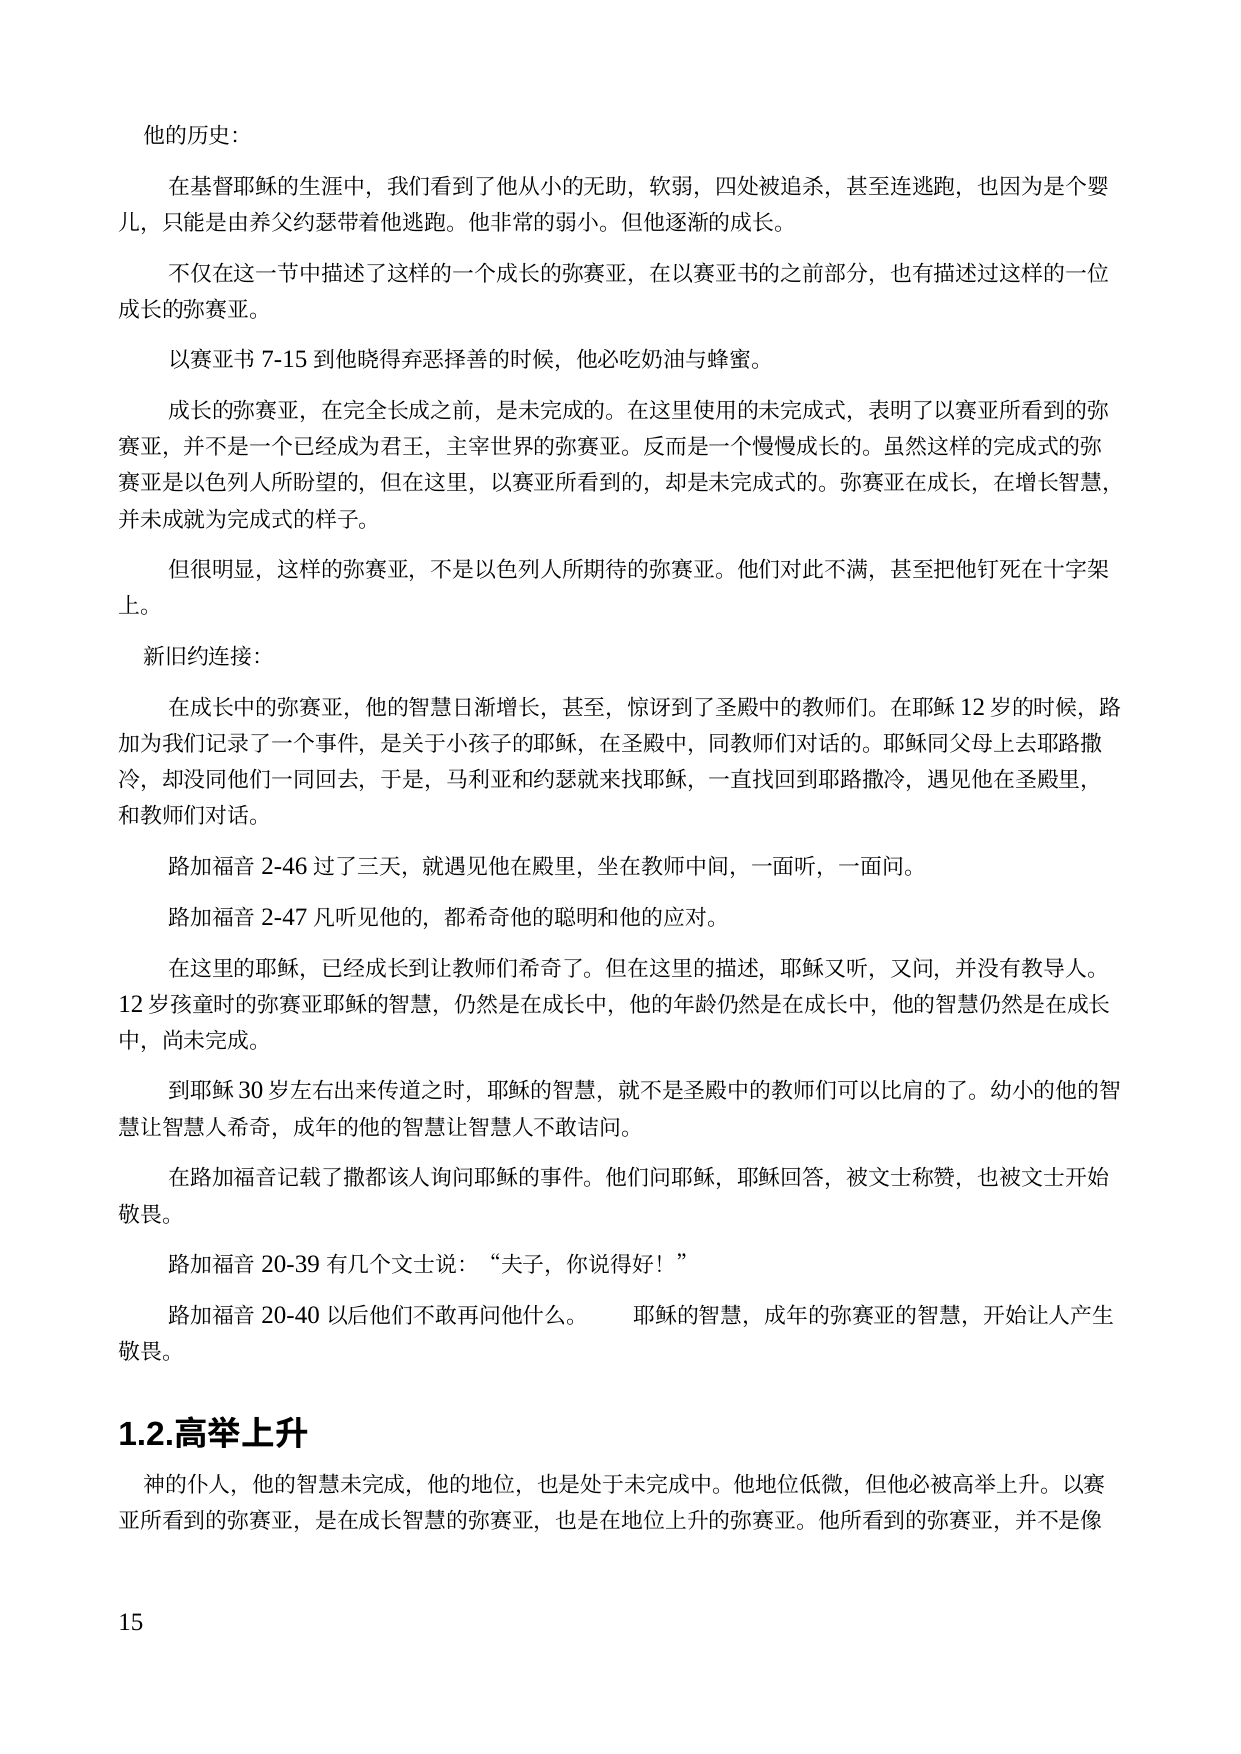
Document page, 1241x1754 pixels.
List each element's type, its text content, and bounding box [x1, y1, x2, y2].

text 路加福音 20-40 以后他们不敢再问他什么。 耶稣的智慧，成年的弥赛亚的智慧，开始让人产生敬畏。 [118, 1298, 1122, 1366]
text 在基督耶稣的生涯中，我们看到了他从小的无助，软弱，四处被追杀，甚至连逃跑，也因为是个婴儿，只能是由养父约瑟带着他逃跑。他非常的弱小。但他逐渐的成长。 [118, 169, 1122, 236]
text 新旧约连接： [118, 639, 1122, 671]
text 在路加福音记载了撒都该人询问耶稣的事件。他们问耶稣，耶稣回答，被文士称赞，也被文士开始敬畏。 [118, 1161, 1122, 1228]
text 路加福音 2-47 凡听见他的，都希奇他的聪明和他的应对。 [118, 900, 1122, 931]
text 路加福音 20-39 有几个文士说：“夫子，你说得好！” [118, 1247, 1122, 1279]
text 在这里的耶稣，已经成长到让教师们希奇了。但在这里的描述，耶稣又听，又问，并没有教导人。12岁孩童时的弥赛亚耶稣的智慧，仍然是在成长中，他的年龄仍然是在成长中，他的智慧仍然是在成长中，尚未完成。 [118, 951, 1122, 1054]
text 不仅在这一节中描述了这样的一个成长的弥赛亚，在以赛亚书的之前部分，也有描述过这样的一位成长的弥赛亚。 [118, 256, 1122, 323]
text 到耶稣30岁左右出来传道之时，耶稣的智慧，就不是圣殿中的教师们可以比肩的了。幼小的他的智慧让智慧人希奇，成年的他的智慧让智慧人不敢诘问。 [118, 1074, 1122, 1141]
text 成长的弥赛亚，在完全长成之前，是未完成的。在这里使用的未完成式，表明了以赛亚所看到的弥赛亚，并不是一个已经成为君王，主宰世界的弥赛亚。反而是一个慢慢成长的。虽然这样的完成式的弥赛亚是以色列人所盼望的，但在这里，以赛亚所看到的，却是未完成式的。弥赛亚在成长，在增长智慧，并未成就为完成式的样子。 [118, 393, 1122, 533]
subtitle 1.2.高举上升 [118, 1406, 1122, 1454]
text 路加福音 2-46 过了三天，就遇见他在殿里，坐在教师中间，一面听，一面问。 [118, 849, 1122, 881]
text 神的仆人，他的智慧未完成，他的地位，也是处于未完成中。他地位低微，但他必被高举上升。以赛亚所看到的弥赛亚，是在成长智慧的弥赛亚，也是在地位上升的弥赛亚。他所看到的弥赛亚，并不是像 [118, 1467, 1122, 1534]
text 以赛亚书 7-15 到他晓得弃恶择善的时候，他必吃奶油与蜂蜜。 [118, 343, 1122, 374]
text 在成长中的弥赛亚，他的智慧日渐增长，甚至，惊讶到了圣殿中的教师们。在耶稣12岁的时候，路加为我们记录了一个事件，是关于小孩子的耶稣，在圣殿中，同教师们对话的。耶稣同父母上去耶路撒冷，却没同他们一同回去，于是，马利亚和约瑟就来找耶稣，一直找回到耶路撒冷，遇见他在圣殿里，和教师们对话。 [118, 690, 1122, 830]
text 他的历史： [118, 118, 1122, 149]
text 但很明显，这样的弥赛亚，不是以色列人所期待的弥赛亚。他们对此不满，甚至把他钉死在十字架上。 [118, 552, 1122, 620]
